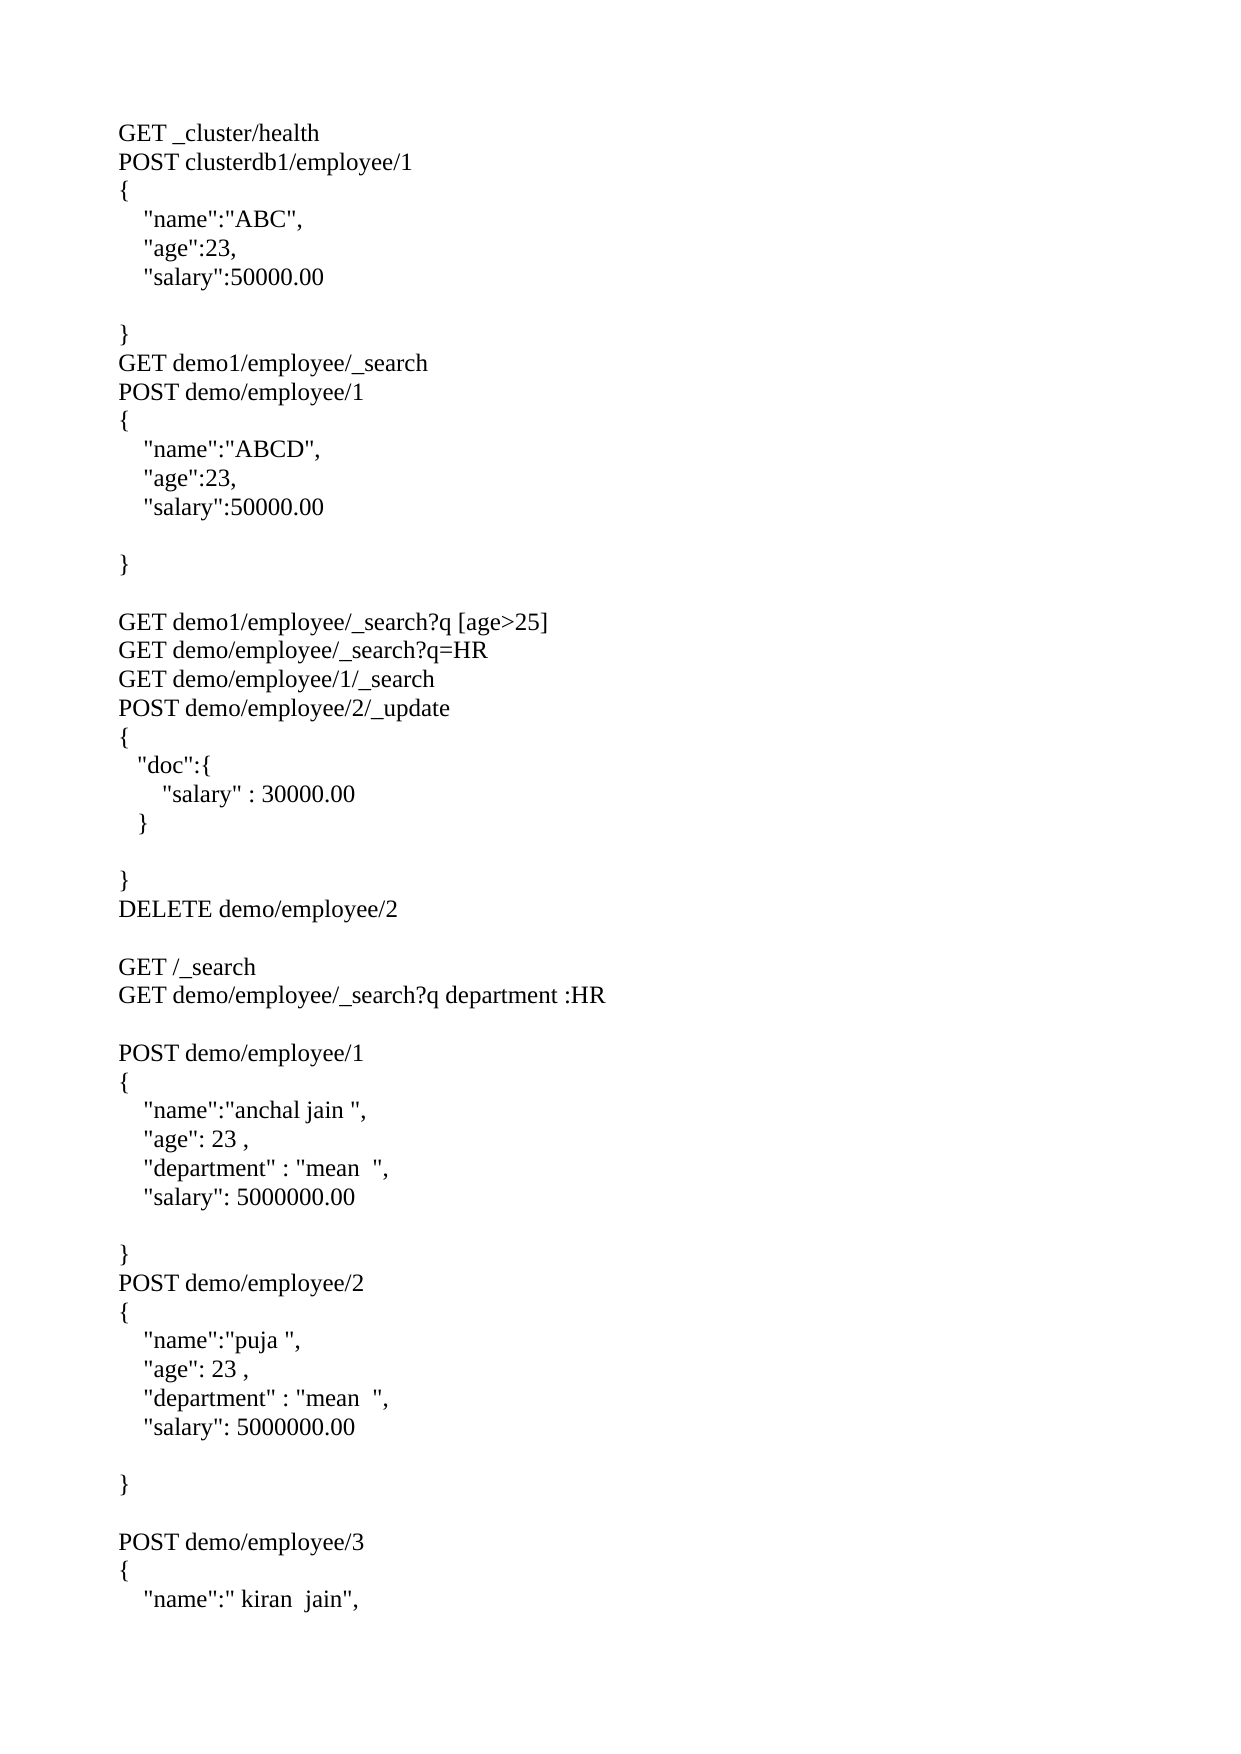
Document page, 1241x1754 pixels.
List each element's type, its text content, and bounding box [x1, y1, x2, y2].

text "salary": 5000000.00 [118, 1182, 1122, 1211]
text } [118, 808, 1122, 837]
text GET demo/employee/1/_search [118, 664, 1122, 693]
text POST clusterdb1/employee/1 [118, 147, 1122, 176]
text GET demo/employee/_search?q department :HR [118, 981, 1122, 1009]
text GET _cluster/health [118, 118, 1122, 147]
text GET /_search [118, 952, 1122, 981]
text GET demo1/employee/_search [118, 348, 1122, 377]
text "salary":50000.00 [118, 492, 1122, 521]
text "department" : "mean ", [118, 1153, 1122, 1182]
text "age": 23 , [118, 1354, 1122, 1383]
text { [118, 722, 1122, 751]
text "name":"ABCD", [118, 434, 1122, 463]
text DELETE demo/employee/2 [118, 894, 1122, 923]
text POST demo/employee/2 [118, 1268, 1122, 1297]
text } [118, 1239, 1122, 1268]
text "name":"puja ", [118, 1326, 1122, 1354]
text { [118, 406, 1122, 434]
text POST demo/employee/2/_update [118, 693, 1122, 722]
text GET demo1/employee/_search?q [age>25] [118, 607, 1122, 636]
text } [118, 866, 1122, 894]
text "name":"anchal jain ", [118, 1096, 1122, 1124]
text POST demo/employee/1 [118, 377, 1122, 406]
text "name":"ABC", [118, 204, 1122, 233]
text "salary":50000.00 [118, 262, 1122, 291]
text { [118, 1067, 1122, 1096]
text { [118, 176, 1122, 204]
text { [118, 1297, 1122, 1326]
text "age":23, [118, 233, 1122, 262]
text "age":23, [118, 463, 1122, 492]
text POST demo/employee/1 [118, 1038, 1122, 1067]
text POST demo/employee/3 [118, 1527, 1122, 1556]
text "salary": 5000000.00 [118, 1412, 1122, 1441]
text } [118, 319, 1122, 348]
text "salary" : 30000.00 [118, 779, 1122, 808]
text "doc":{ [118, 751, 1122, 779]
text } [118, 1469, 1122, 1498]
text "department" : "mean ", [118, 1383, 1122, 1412]
text GET demo/employee/_search?q=HR [118, 636, 1122, 664]
text "name":" kiran jain", [118, 1584, 1122, 1613]
text "age": 23 , [118, 1124, 1122, 1153]
text } [118, 549, 1122, 578]
text { [118, 1556, 1122, 1584]
